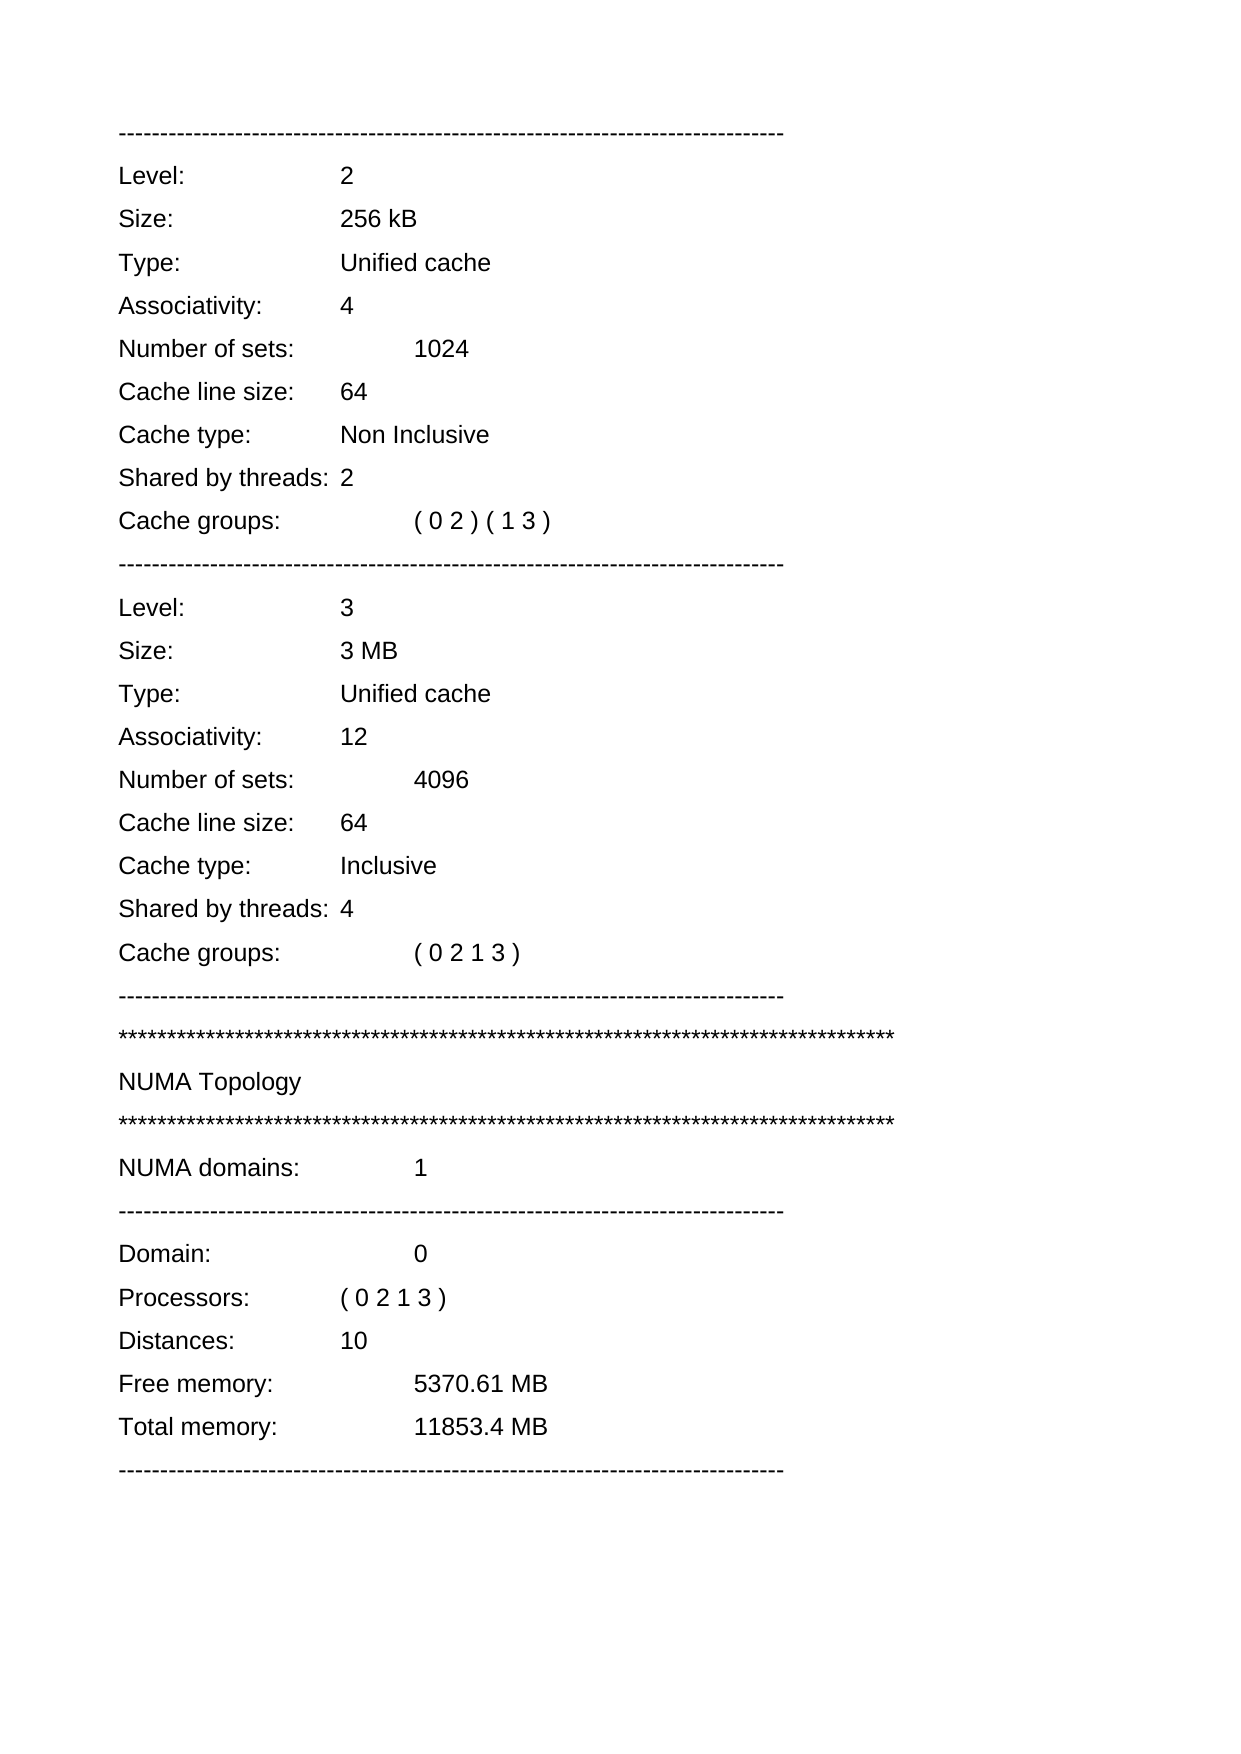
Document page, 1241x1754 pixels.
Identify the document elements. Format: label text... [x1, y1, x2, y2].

text Level: 2 [118, 161, 1122, 190]
text Cache groups: ( 0 2 ) ( 1 3 ) [118, 506, 1122, 535]
text -------------------------------------------------------------------------------- [118, 1196, 1122, 1225]
text NUMA domains: 1 [118, 1153, 1122, 1182]
text Number of sets: 4096 [118, 765, 1122, 794]
text Associativity: 4 [118, 291, 1122, 319]
text Cache type: Inclusive [118, 851, 1122, 880]
text Cache type: Non Inclusive [118, 420, 1122, 449]
text Cache line size: 64 [118, 808, 1122, 837]
text Type: Unified cache [118, 679, 1122, 707]
text Type: Unified cache [118, 247, 1122, 276]
text Level: 3 [118, 592, 1122, 621]
text Cache line size: 64 [118, 377, 1122, 406]
text Shared by threads: 4 [118, 894, 1122, 923]
text Free memory: 5370.61 MB [118, 1369, 1122, 1397]
text Total memory: 11853.4 MB [118, 1412, 1122, 1441]
text Shared by threads: 2 [118, 463, 1122, 492]
text -------------------------------------------------------------------------------- [118, 118, 1122, 147]
text ******************************************************************************** [118, 1110, 1122, 1139]
text -------------------------------------------------------------------------------- [118, 1455, 1122, 1484]
text Cache groups: ( 0 2 1 3 ) [118, 937, 1122, 966]
text Number of sets: 1024 [118, 334, 1122, 362]
text -------------------------------------------------------------------------------- [118, 549, 1122, 578]
text ******************************************************************************** [118, 1024, 1122, 1052]
text Distances: 10 [118, 1326, 1122, 1354]
text Associativity: 12 [118, 722, 1122, 751]
text Processors: ( 0 2 1 3 ) [118, 1282, 1122, 1311]
text Size: 256 kB [118, 204, 1122, 233]
text Size: 3 MB [118, 636, 1122, 664]
text Domain: 0 [118, 1239, 1122, 1268]
text NUMA Topology [118, 1067, 1122, 1096]
text -------------------------------------------------------------------------------- [118, 981, 1122, 1009]
